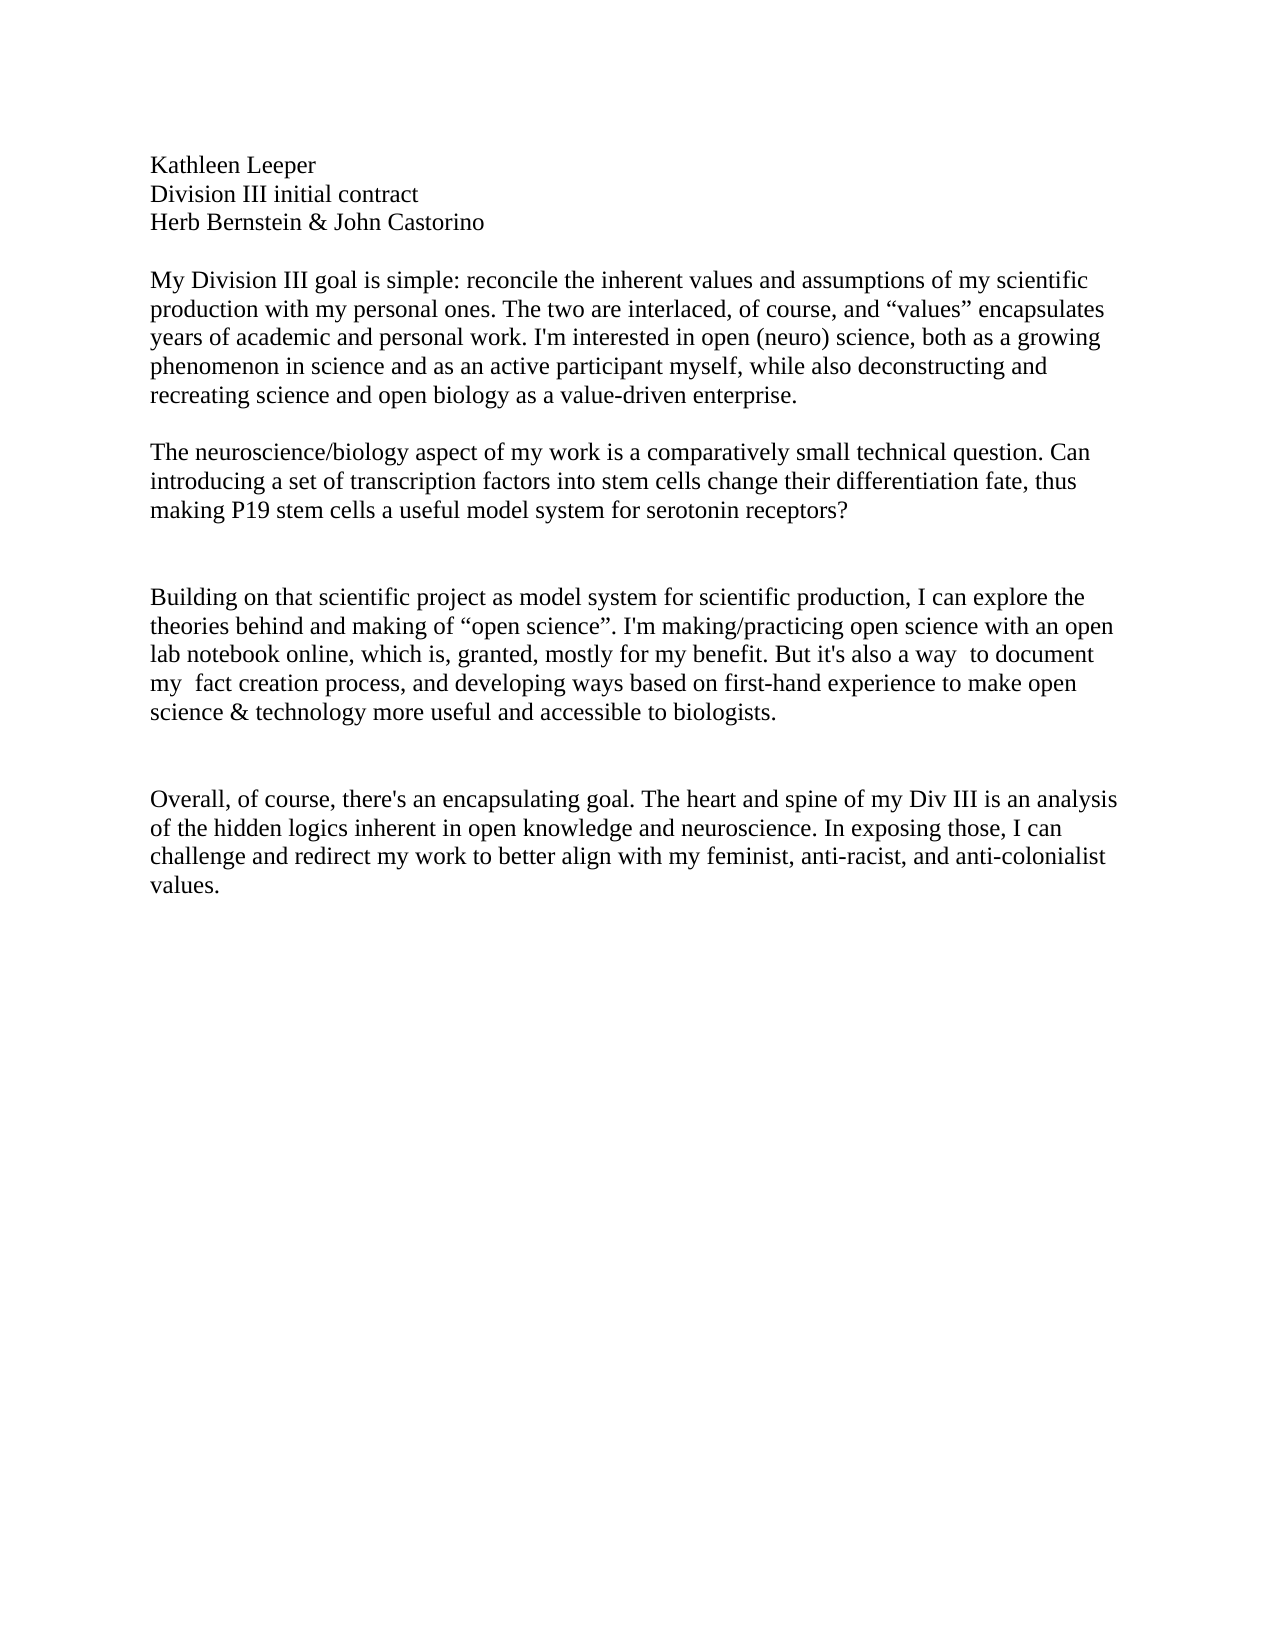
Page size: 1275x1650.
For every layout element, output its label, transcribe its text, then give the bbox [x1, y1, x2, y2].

text Herb Bernstein & John Castorino [150, 207, 1125, 236]
text The neuroscience/biology aspect of my work is a comparatively small technical question. Can introducing a set of transcription factors into stem cells change their differentiation fate, thus making P19 stem cells a useful model system for serotonin receptors? [150, 437, 1125, 524]
text Overall, of course, there's an encapsulating goal. The heart and spine of my Div III is an analysis of the hidden logics inherent in open knowledge and neuroscience. In exposing those, I can challenge and redirect my work to better align with my feminist, anti-racist, and anti-colonialist values. [150, 784, 1125, 899]
text Kathleen Leeper [150, 150, 1125, 179]
text Building on that scientific project as model system for scientific production, I can explore the theories behind and making of “open science”. I'm making/practicing open science with an open lab notebook online, which is, granted, mostly for my benefit. But it's also a way to document my fact creation process, and developing ways based on first-hand experience to make open science & technology more useful and accessible to biologists. [150, 582, 1125, 754]
text My Division III goal is simple: reconcile the inherent values and assumptions of my scientific production with my personal ones. The two are interlaced, of course, and “values” encapsulates years of academic and personal work. I'm interested in open (neuro) science, both as a growing phenomenon in science and as an active participant myself, while also deconstructing and recreating science and open biology as a value-driven enterprise. [150, 265, 1125, 437]
text Division III initial contract [150, 179, 1125, 207]
